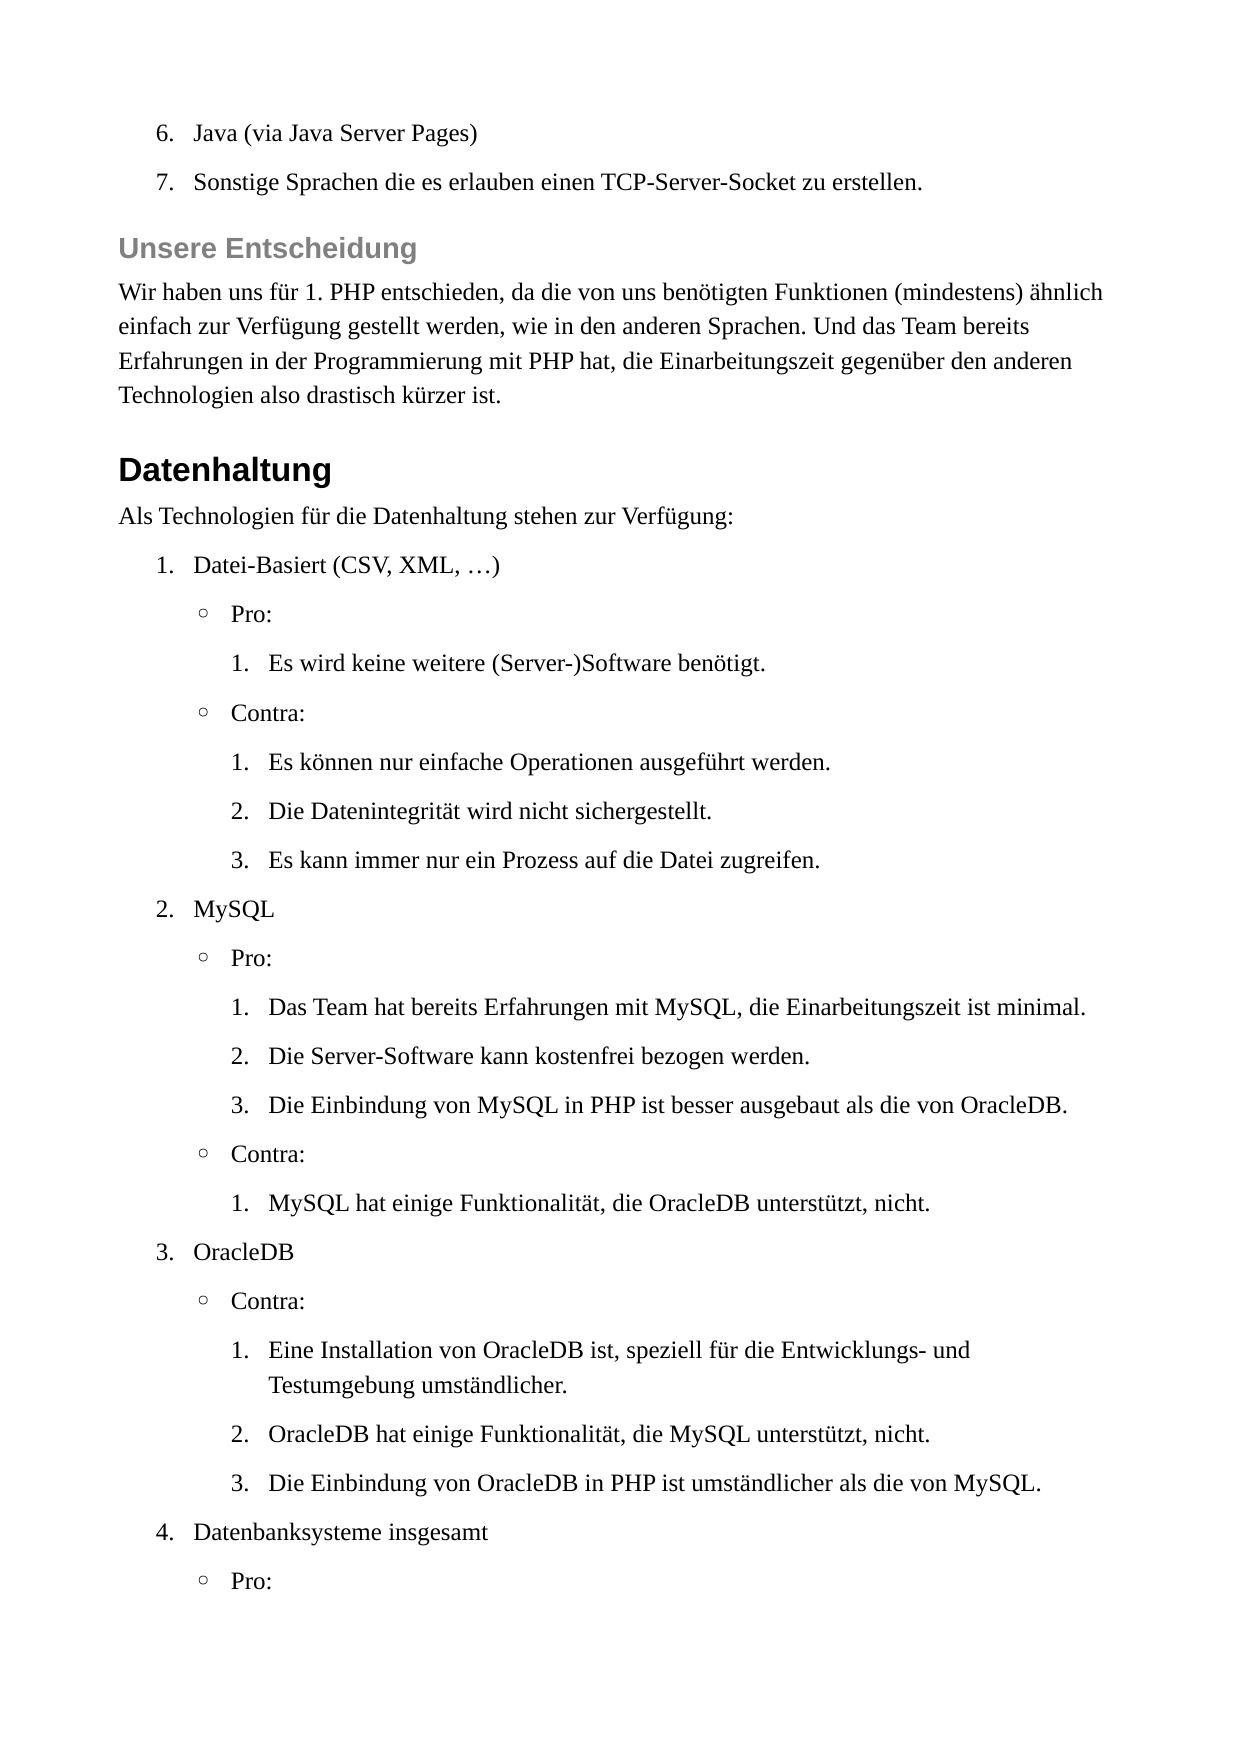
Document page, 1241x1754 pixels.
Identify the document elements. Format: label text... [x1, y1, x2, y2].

list Das Team hat bereits Erfahrungen mit MySQL, die Einarbeitungszeit ist minimal. [231, 992, 1122, 1021]
list Die Einbindung von OracleDB in PHP ist umständlicher als die von MySQL. [231, 1468, 1122, 1497]
list Es können nur einfache Operationen ausgeführt werden. [231, 747, 1122, 775]
list MySQL hat einige Funktionalität, die OracleDB unterstützt, nicht. [231, 1188, 1122, 1217]
list MySQL [156, 894, 1122, 923]
list Die Datenintegrität wird nicht sichergestellt. [231, 796, 1122, 824]
list Sonstige Sprachen die es erlauben einen TCP-Server-Socket zu erstellen. [156, 167, 1122, 196]
list OracleDB [156, 1237, 1122, 1266]
list Es wird keine weitere (Server-)Software benötigt. [231, 648, 1122, 677]
list Contra: [193, 698, 1122, 726]
text Wir haben uns für 1. PHP entschieden, da die von uns benötigten Funktionen (mindestens) ähnlich einfach zur Verfügung gestellt werden, wie in den anderen Sprachen. Und das Team bereits Erfahrungen in der Programmierung mit PHP hat, die Einarbeitungszeit gegenüber den anderen Technologien also drastisch kürzer ist. [118, 277, 1122, 409]
list Die Server-Software kann kostenfrei bezogen werden. [231, 1041, 1122, 1070]
list Pro: [193, 599, 1122, 628]
list Contra: [193, 1286, 1122, 1315]
list Die Einbindung von MySQL in PHP ist besser ausgebaut als die von OracleDB. [231, 1090, 1122, 1119]
list OracleDB hat einige Funktionalität, die MySQL unterstützt, nicht. [231, 1419, 1122, 1448]
list Pro: [193, 943, 1122, 972]
list Contra: [193, 1139, 1122, 1168]
list Datei-Basiert (CSV, XML, …) [156, 550, 1122, 579]
list Java (via Java Server Pages) [156, 118, 1122, 147]
subtitle Unsere Entscheidung [118, 231, 1122, 264]
list Pro: [193, 1566, 1122, 1595]
text Als Technologien für die Datenhaltung stehen zur Verfügung: [118, 501, 1122, 530]
list Eine Installation von OracleDB ist, speziell für die Entwicklungs- und Testumgebung umständlicher. [231, 1335, 1122, 1399]
subtitle Datenhaltung [118, 450, 1122, 489]
list Datenbanksysteme insgesamt [156, 1517, 1122, 1546]
list Es kann immer nur ein Prozess auf die Datei zugreifen. [231, 845, 1122, 873]
